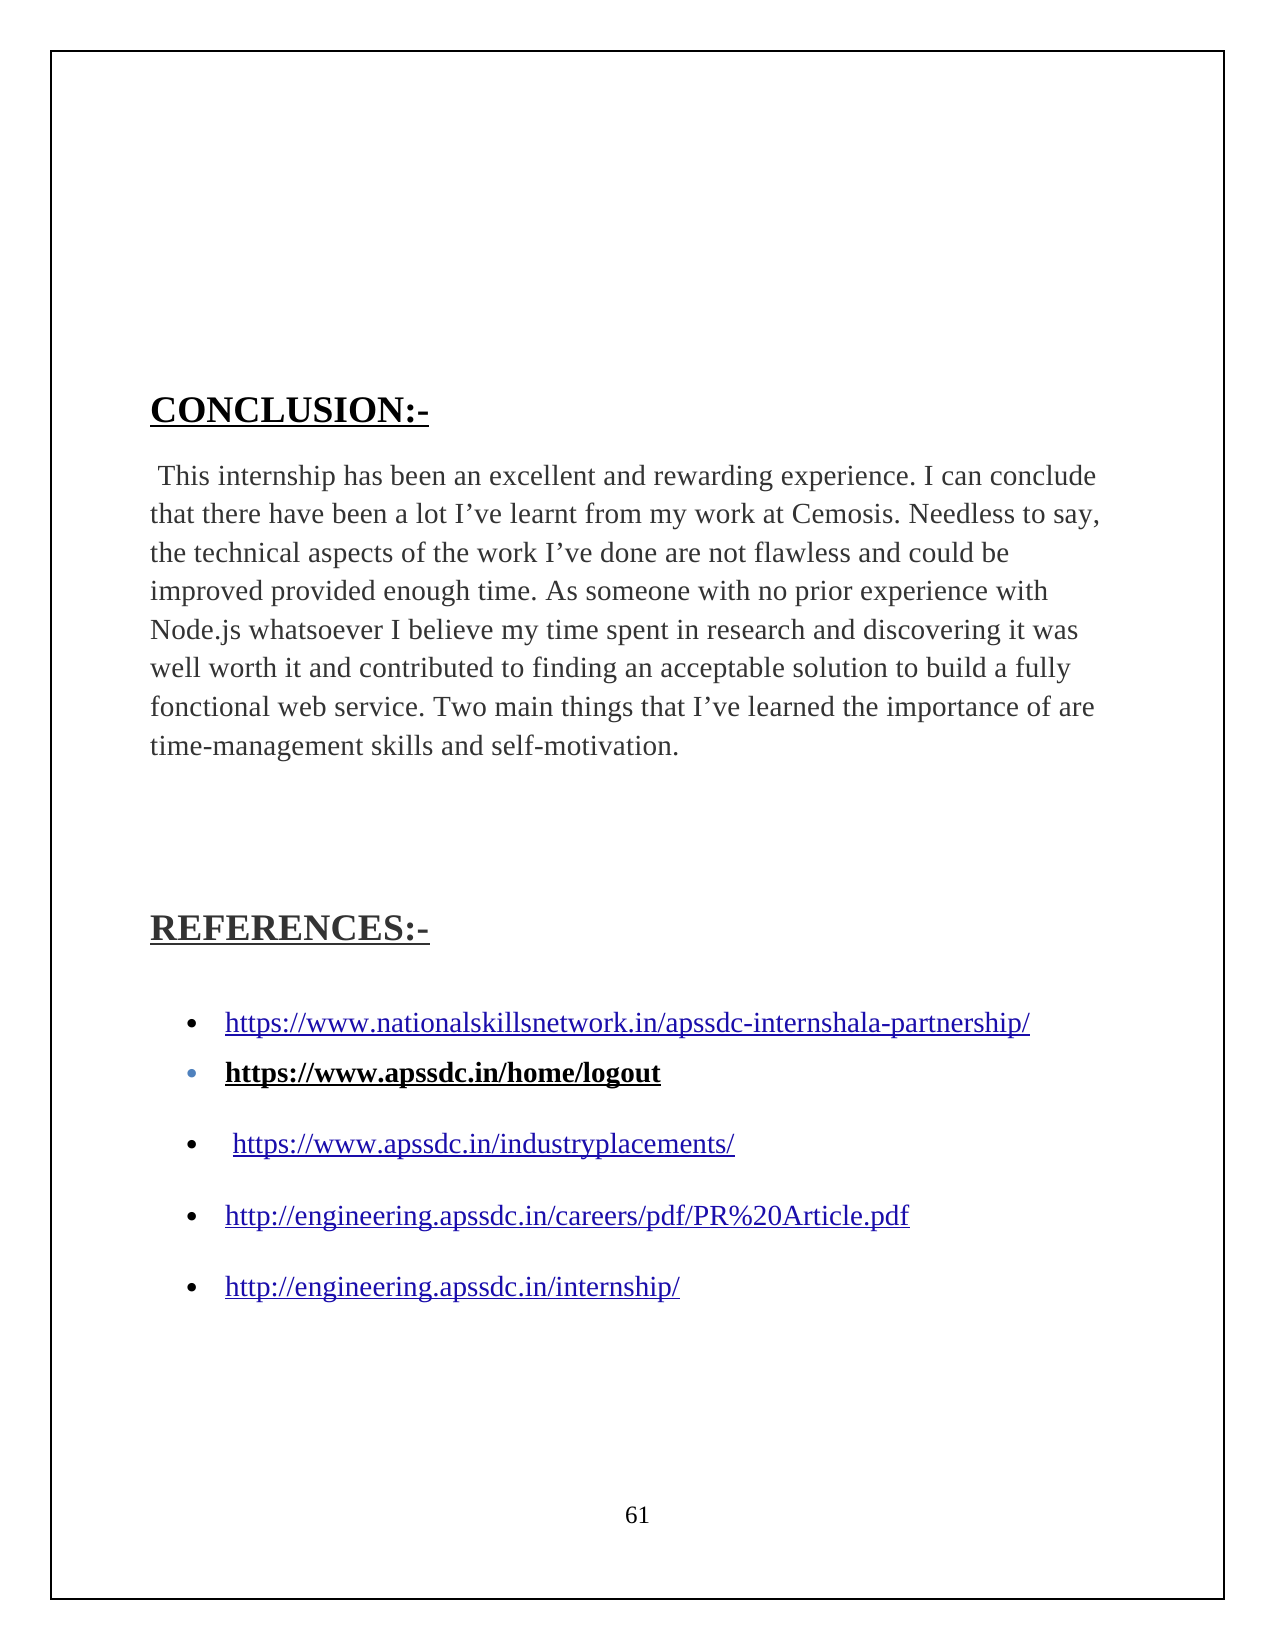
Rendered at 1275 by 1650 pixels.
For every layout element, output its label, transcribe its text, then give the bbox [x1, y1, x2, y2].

text REFERENCES:- [150, 906, 1125, 949]
text This internship has been an excellent and rewarding experience. I can conclude that there have been a lot I’ve learnt from my work at Cemosis. Needless to say, the technical aspects of the work I’ve done are not flawless and could be improved provided enough time. As someone with no prior experience with Node.js whatsoever I believe my time spent in research and discovering it was well worth it and contributed to finding an acceptable solution to build a fully fonctional web service. Two main things that I’ve learned the importance of are time-management skills and self-motivation. [150, 458, 1125, 761]
list https://www.apssdc.in/industryplacements/ [187, 1126, 1125, 1160]
list https://www.nationalskillsnetwork.in/apssdc-internshala-partnership/ [187, 1005, 1125, 1038]
text CONCLUSION:- [150, 387, 1125, 431]
subtitle https://www.apssdc.in/home/logout [187, 1055, 1125, 1089]
list http://engineering.apssdc.in/internship/ [187, 1269, 1125, 1302]
list http://engineering.apssdc.in/careers/pdf/PR%20Article.pdf [187, 1198, 1125, 1231]
